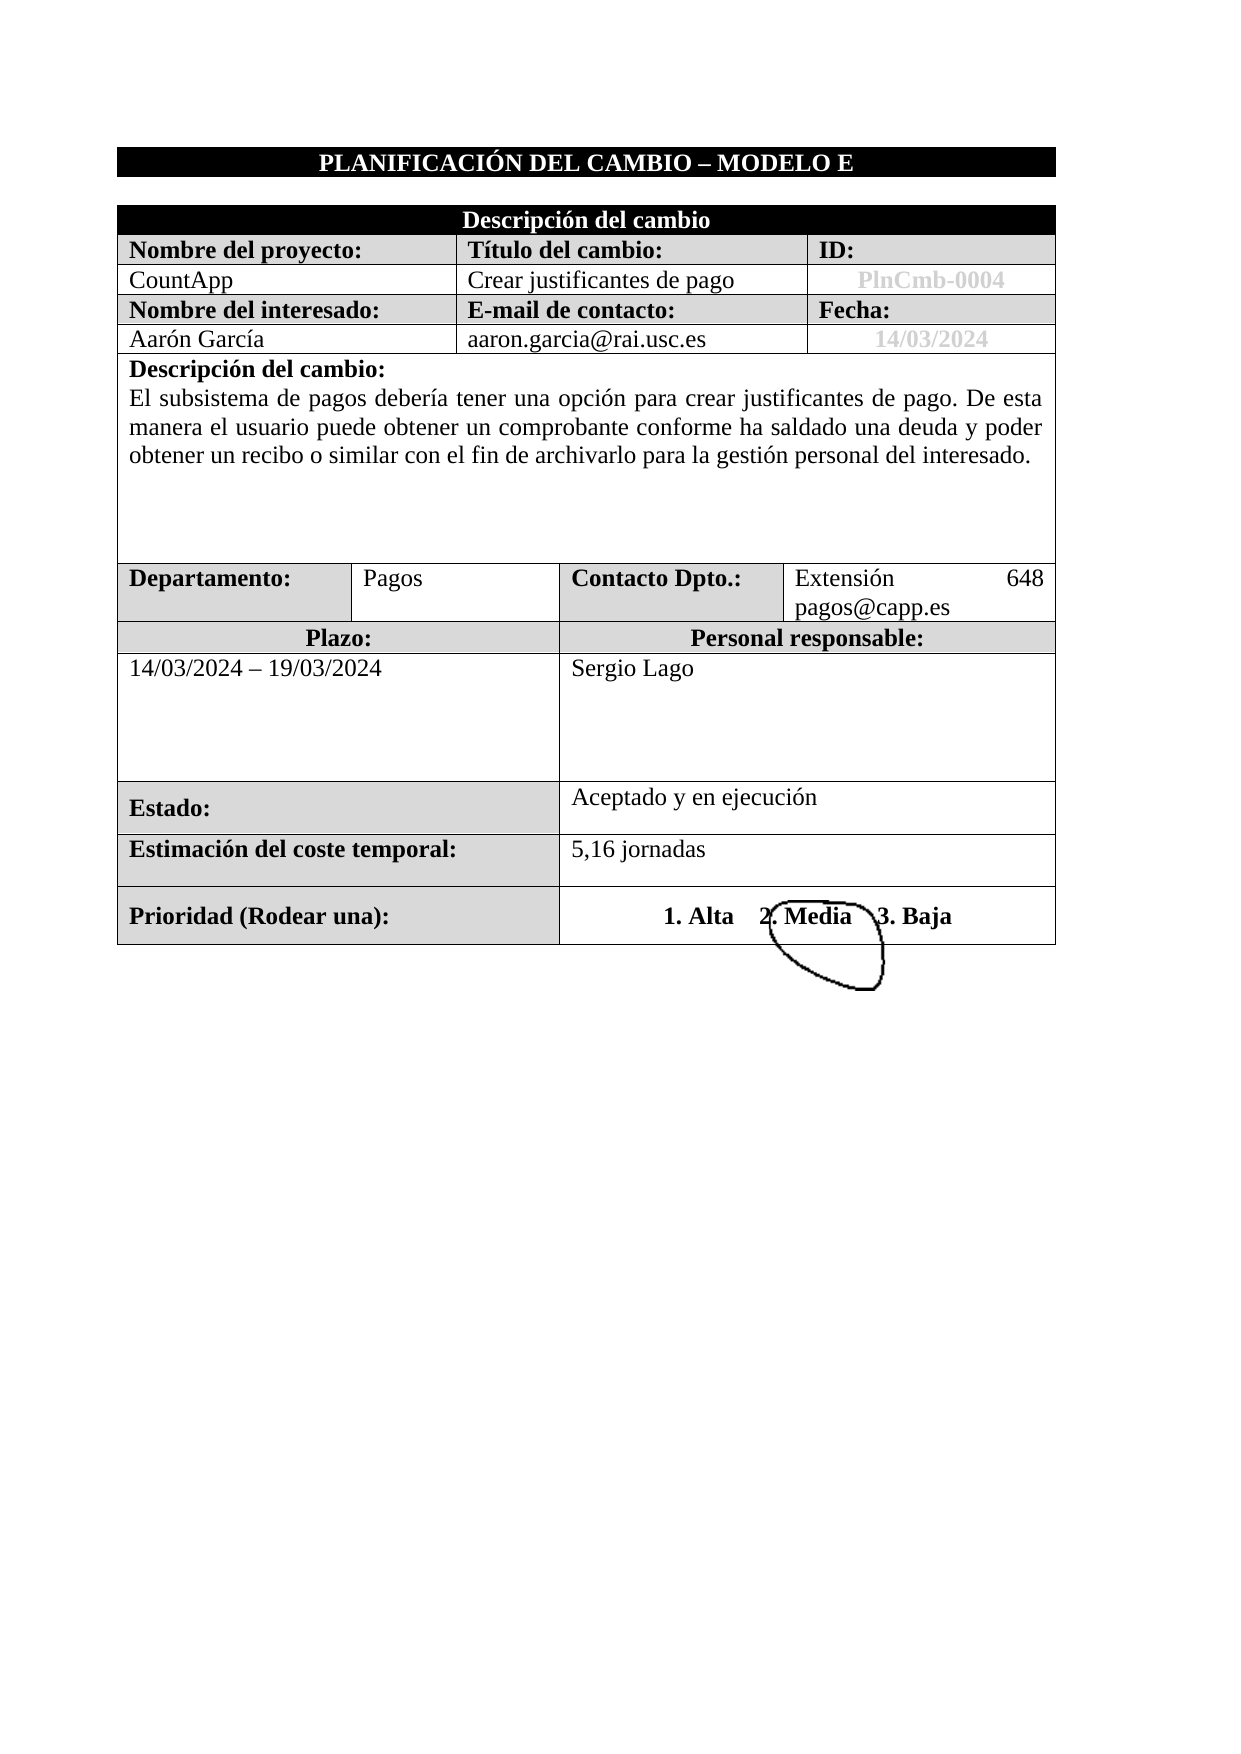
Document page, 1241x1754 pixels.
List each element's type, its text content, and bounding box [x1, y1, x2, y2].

table_cell Aceptado y en ejecución [560, 782, 1055, 833]
table_cell 14/03/2024 [808, 325, 1055, 353]
table_cell Descripción del cambio [118, 205, 1055, 234]
table_cell Crear justificantes de pago [457, 265, 807, 294]
table_cell ID: [808, 235, 1055, 264]
table_cell 5,16 jornadas [560, 835, 1055, 886]
table_cell E-mail de contacto: [457, 295, 807, 323]
table_cell Fecha: [808, 295, 1055, 323]
table_cell Plazo: [118, 622, 559, 652]
table_cell Aarón García [118, 325, 456, 353]
table_cell Título del cambio: [457, 235, 807, 264]
table_cell Descripción del cambio: El subsistema de pagos debería tener una opción para crear justificantes de pago. De esta manera el usuario puede obtener un comprobante conforme ha saldado una deuda y poder obtener un recibo o similar con el fin de archivarlo para la gestión personal del interesado. [118, 354, 1055, 562]
table_cell aaron.garcia@rai.usc.es [457, 325, 807, 353]
table_cell Contacto Dpto.: [560, 564, 783, 621]
table_cell Estado: [118, 782, 559, 833]
table_cell Estimación del coste temporal: [118, 835, 559, 886]
table_cell Departamento: [118, 564, 351, 621]
table_cell Personal responsable: [560, 622, 1055, 652]
table_cell [118, 177, 1055, 205]
table_cell Extensión 648 pagos@capp.es [784, 564, 1055, 621]
table_header PLANIFICACIÓN DEL CAMBIO – MODELO E [118, 148, 1055, 177]
table_cell Sergio Lago [560, 654, 1055, 781]
table_cell CountApp [118, 265, 456, 294]
table_cell Nombre del interesado: [118, 295, 456, 323]
table_cell 14/03/2024 – 19/03/2024 [118, 654, 559, 781]
table_cell PlnCmb-0004 [808, 265, 1055, 294]
table_cell Nombre del proyecto: [118, 235, 456, 264]
table_cell Pagos [352, 564, 559, 621]
table_cell Prioridad (Rodear una): [118, 887, 559, 944]
table_cell 1. Alta 2. Media 3. Baja [560, 887, 1055, 944]
